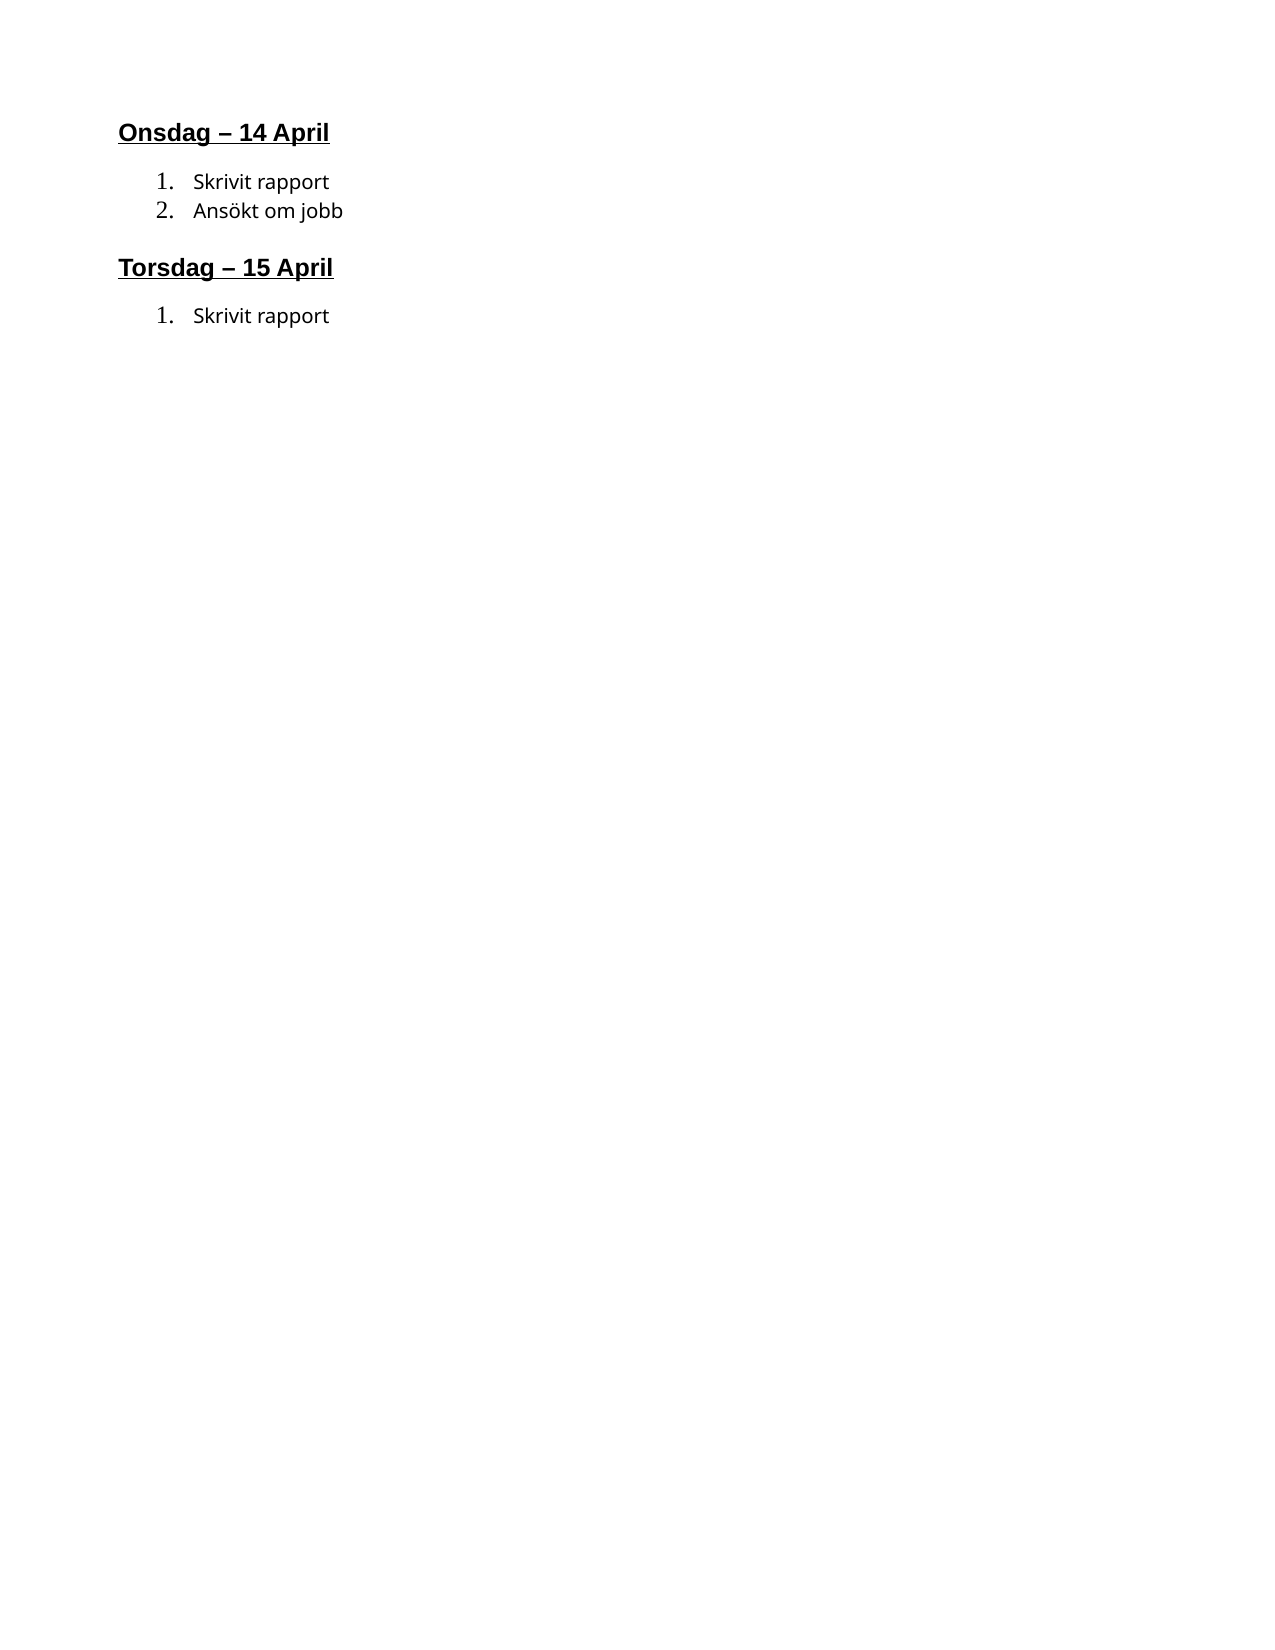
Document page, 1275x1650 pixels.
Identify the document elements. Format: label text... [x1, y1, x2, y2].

text Torsdag – 15 April [118, 253, 1157, 281]
list Ansökt om jobb [156, 195, 1157, 224]
list Skrivit rapport [156, 300, 1157, 329]
list Skrivit rapport [156, 166, 1157, 195]
text Onsdag – 14 April [118, 118, 1157, 147]
